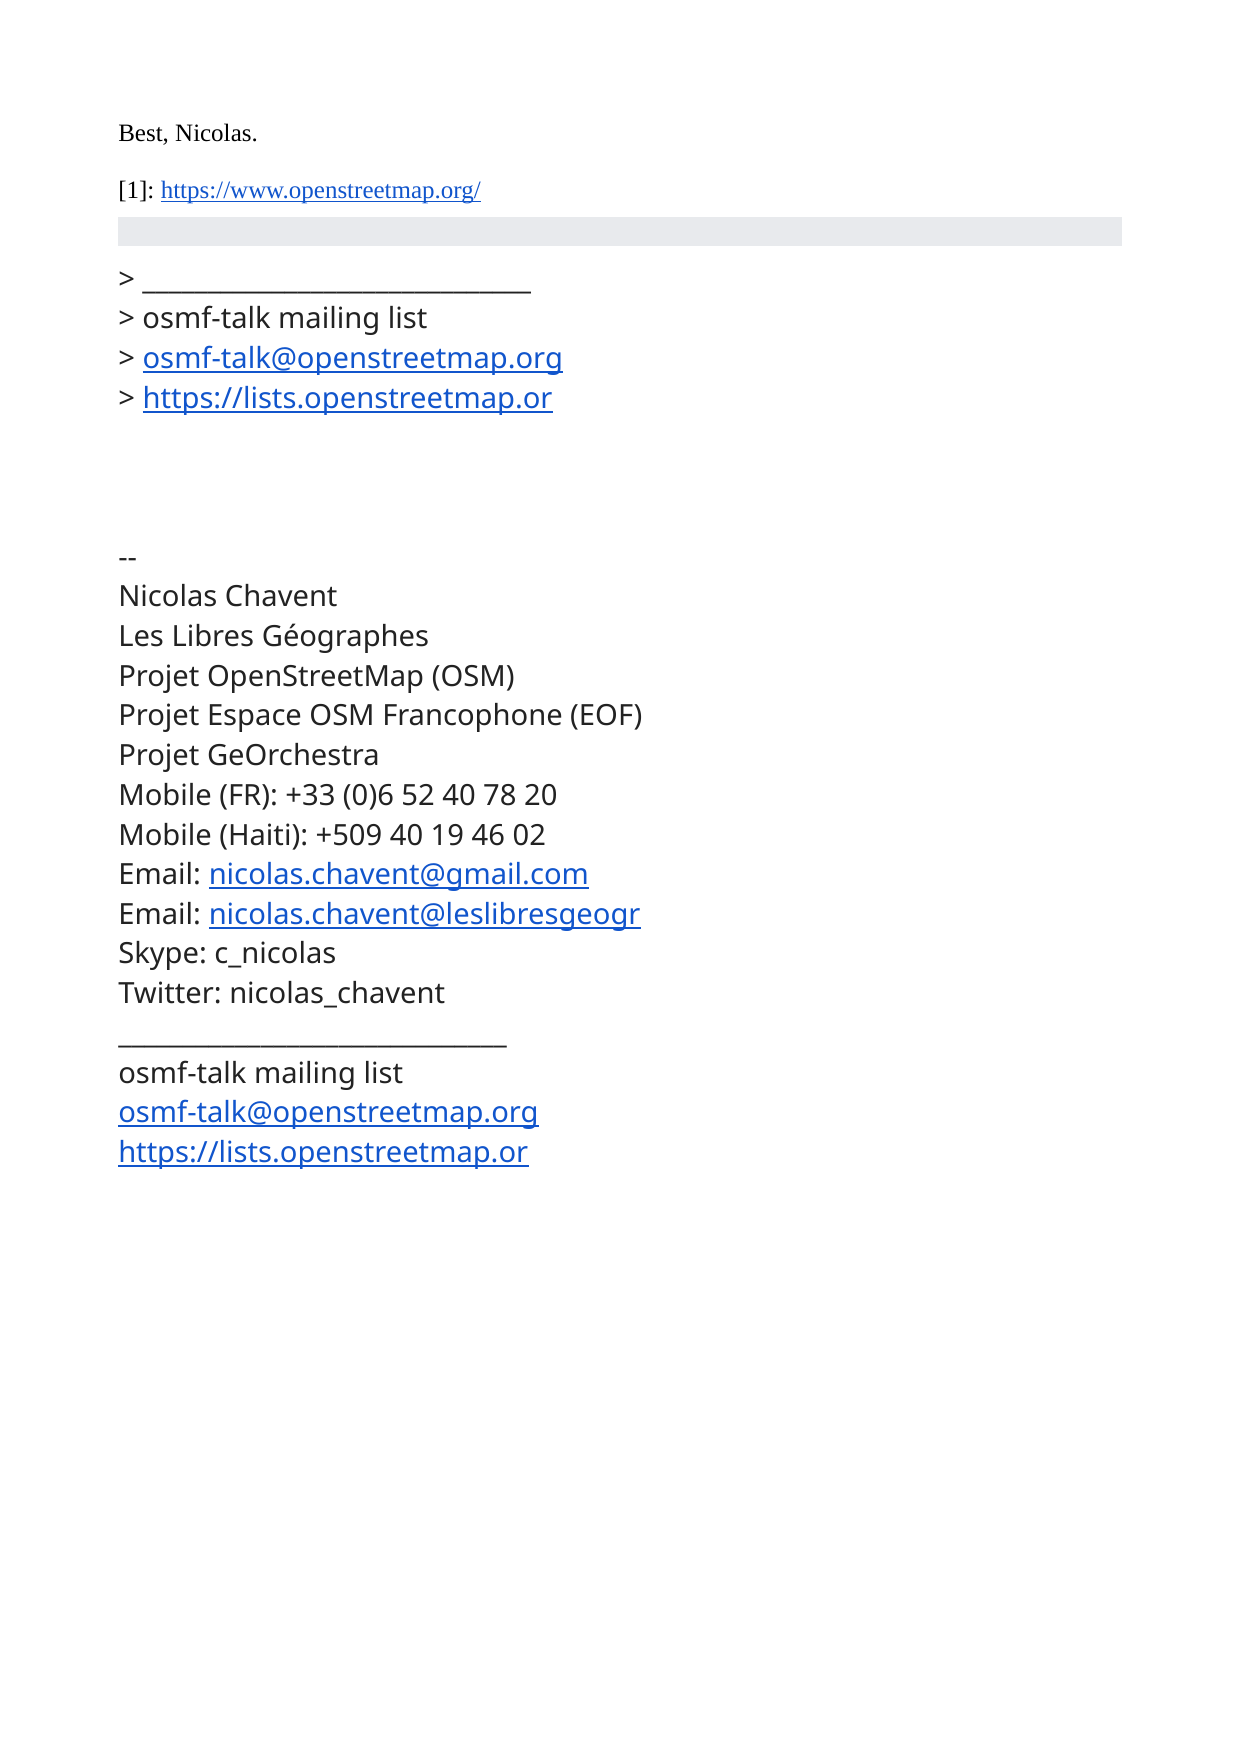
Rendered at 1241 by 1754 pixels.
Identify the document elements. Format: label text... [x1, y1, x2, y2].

text > ______________________________ > osmf-talk mailing list > osmf-talk@openstreetmap.org > https://lists.openstreetmap.or -- Nicolas Chavent Les Libres Géographes Projet OpenStreetMap (OSM) Projet Espace OSM Francophone (EOF) Projet GeOrchestra Mobile (FR): +33 (0)6 52 40 78 20 Mobile (Haiti): +509 40 19 46 02 Email: nicolas.chavent@gmail.com Email: nicolas.chavent@leslibresgeogr Skype: c_nicolas Twitter: nicolas_chavent ______________________________ osmf-talk mailing list osmf-talk@openstreetmap.org https://lists.openstreetmap.or [118, 258, 1122, 1171]
text Best, Nicolas. [1]: https://www.openstreetmap.org/ [118, 118, 1122, 204]
